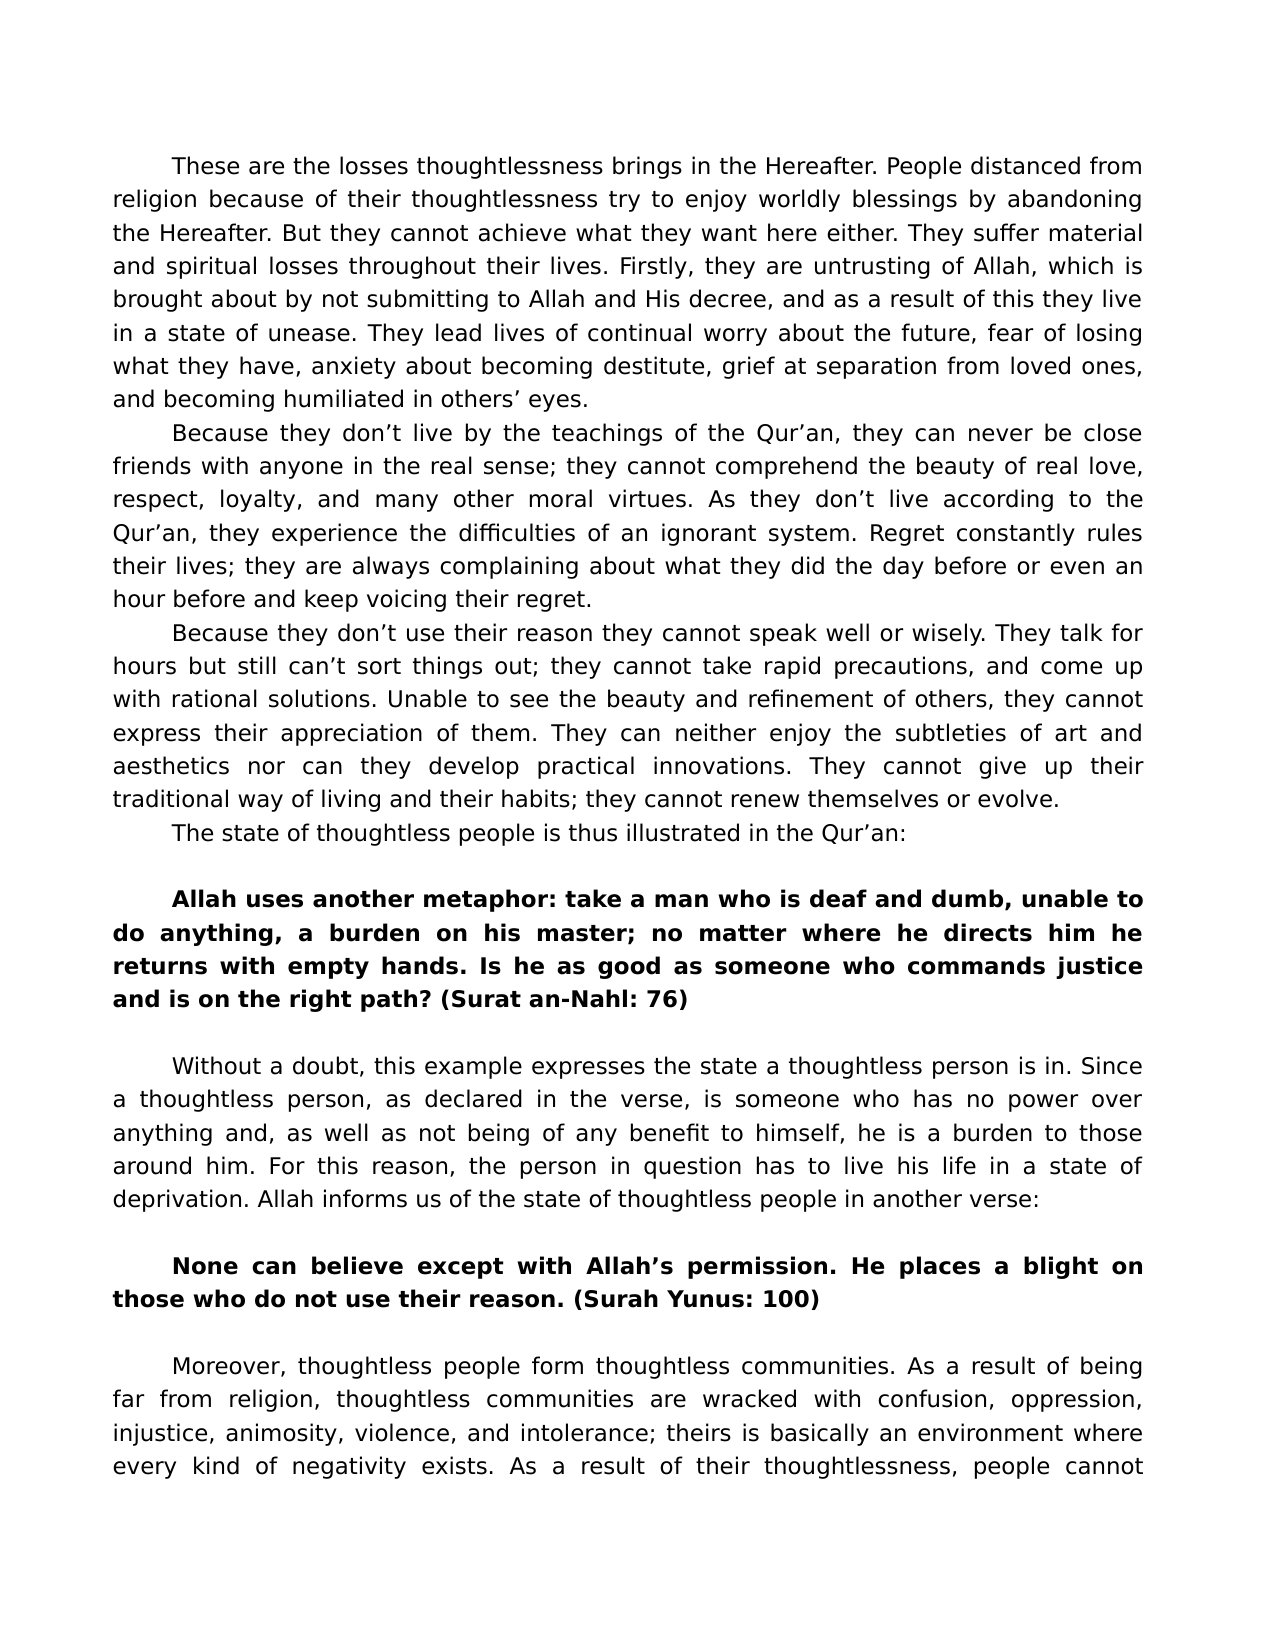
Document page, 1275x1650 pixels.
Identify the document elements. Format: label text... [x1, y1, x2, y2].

text Because they don’t use their reason they cannot speak well or wisely. They talk for hours but still can’t sort things out; they cannot take rapid precautions, and come up with rational solutions. Unable to see the beauty and refinement of others, they cannot express their appreciation of them. They can neither enjoy the subtleties of art and aesthetics nor can they develop practical innovations. They cannot give up their traditional way of living and their habits; they cannot renew themselves or evolve. [112, 614, 1145, 814]
text None can believe except with Allah’s permission. He places a blight on those who do not use their reason. (Surah Yunus: 100) [112, 1248, 1145, 1314]
text Moreover, thoughtless people form thoughtless communities. As a result of being far from religion, thoughtless communities are wracked with confusion, oppression, injustice, animosity, violence, and intolerance; theirs is basically an environment where every kind of negativity exists. As a result of their thoughtlessness, people cannot [112, 1348, 1145, 1481]
text These are the losses thoughtlessness brings in the Hereafter. People distanced from religion because of their thoughtlessness try to enjoy worldly blessings by abandoning the Hereafter. But they cannot achieve what they want here either. They suffer material and spiritual losses throughout their lives. Firstly, they are untrusting of Allah, which is brought about by not submitting to Allah and His decree, and as a result of this they live in a state of unease. They lead lives of continual worry about the future, fear of losing what they have, anxiety about becoming destitute, grief at separation from loved ones, and becoming humiliated in others’ eyes. [112, 148, 1145, 414]
text Because they don’t live by the teachings of the Qur’an, they can never be close friends with anyone in the real sense; they cannot comprehend the beauty of real love, respect, loyalty, and many other moral virtues. As they don’t live according to the Qur’an, they experience the difficulties of an ignorant system. Regret constantly rules their lives; they are always complaining about what they did the day before or even an hour before and keep voicing their regret. [112, 414, 1145, 614]
text Allah uses another metaphor: take a man who is deaf and dumb, unable to do anything, a burden on his master; no matter where he directs him he returns with empty hands. Is he as good as someone who commands justice and is on the right path? (Surat an-Nahl: 76) [112, 881, 1145, 1014]
text The state of thoughtless people is thus illustrated in the Qur’an: [112, 814, 1145, 848]
text Without a doubt, this example expresses the state a thoughtless person is in. Since a thoughtless person, as declared in the verse, is someone who has no power over anything and, as well as not being of any benefit to himself, he is a burden to those around him. For this reason, the person in question has to live his life in a state of deprivation. Allah informs us of the state of thoughtless people in another verse: [112, 1048, 1145, 1214]
